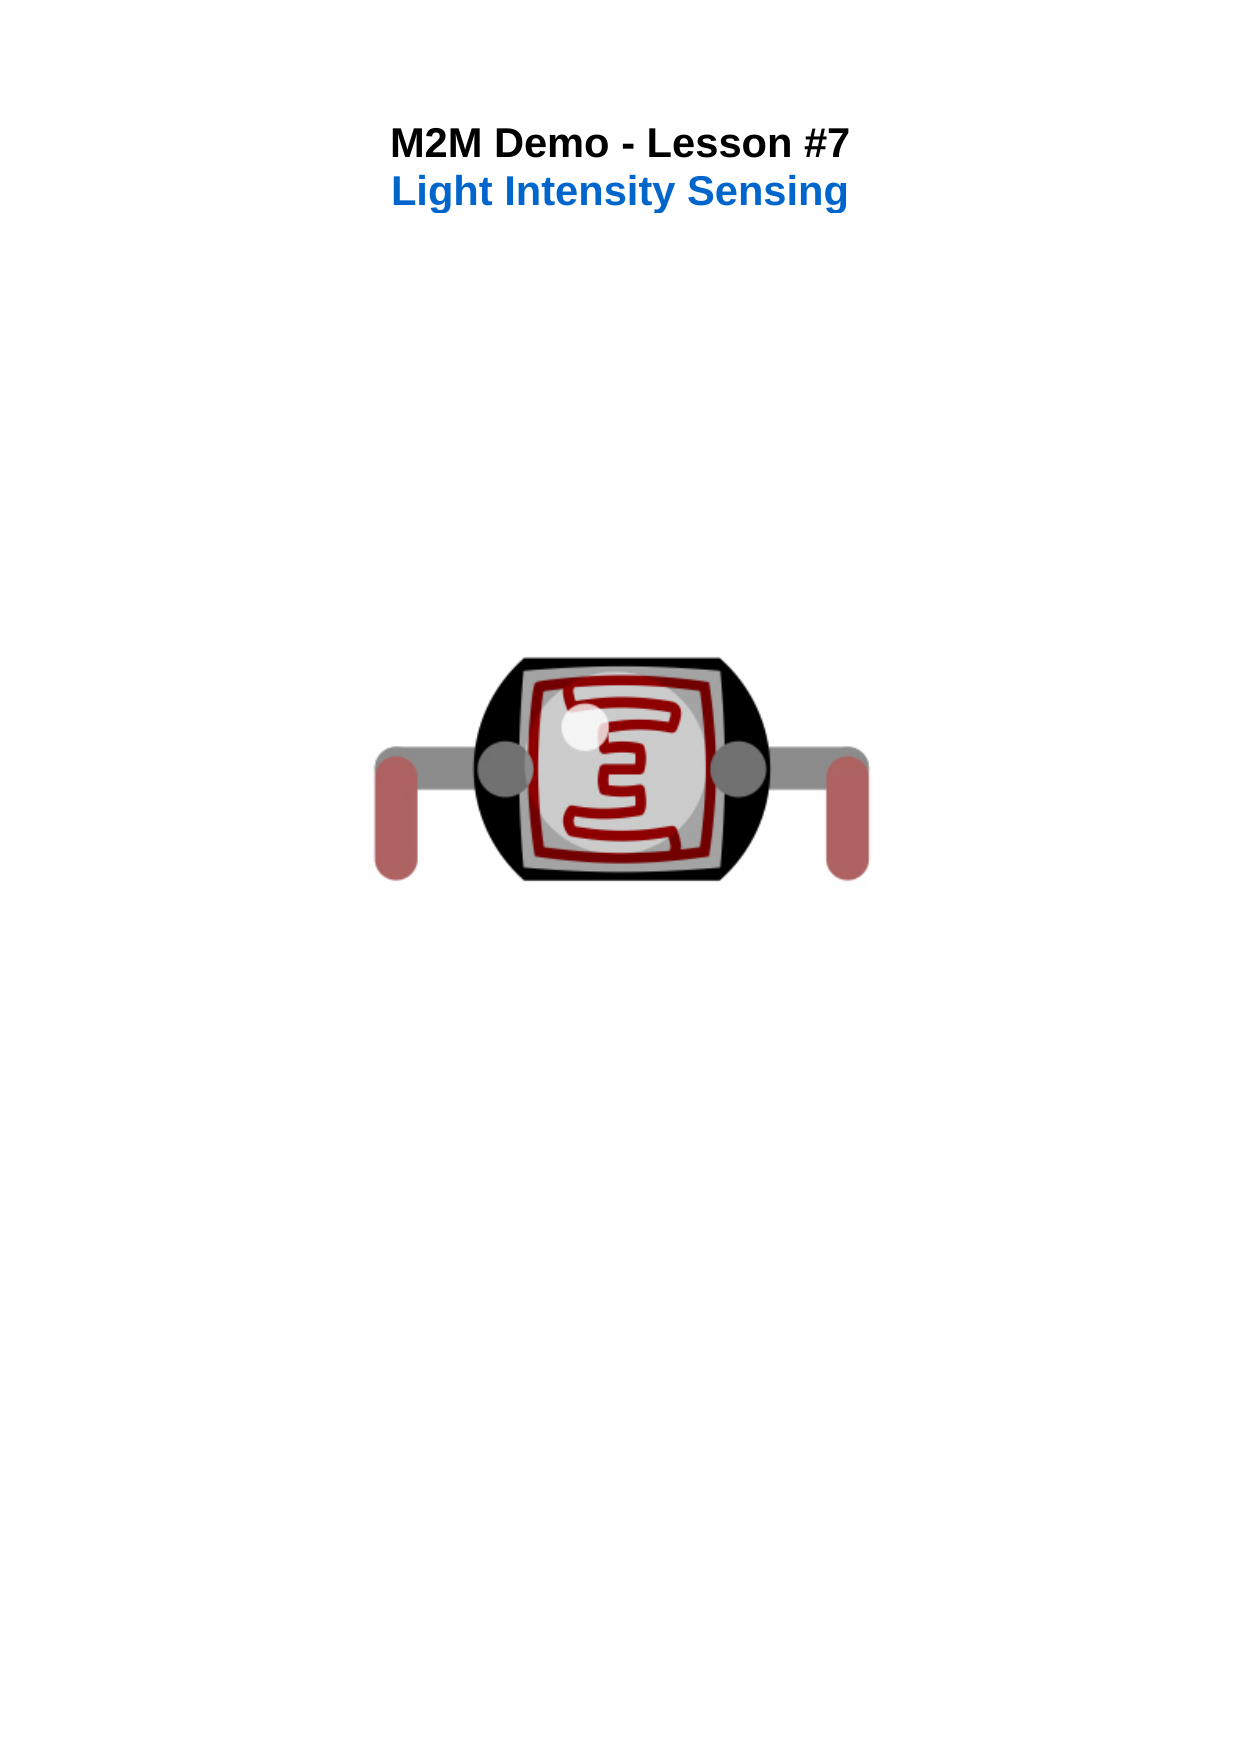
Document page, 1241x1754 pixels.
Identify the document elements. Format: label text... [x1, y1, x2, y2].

text Light Intensity Sensing [118, 166, 1122, 214]
text M2M Demo - Lesson #7 [118, 118, 1122, 166]
